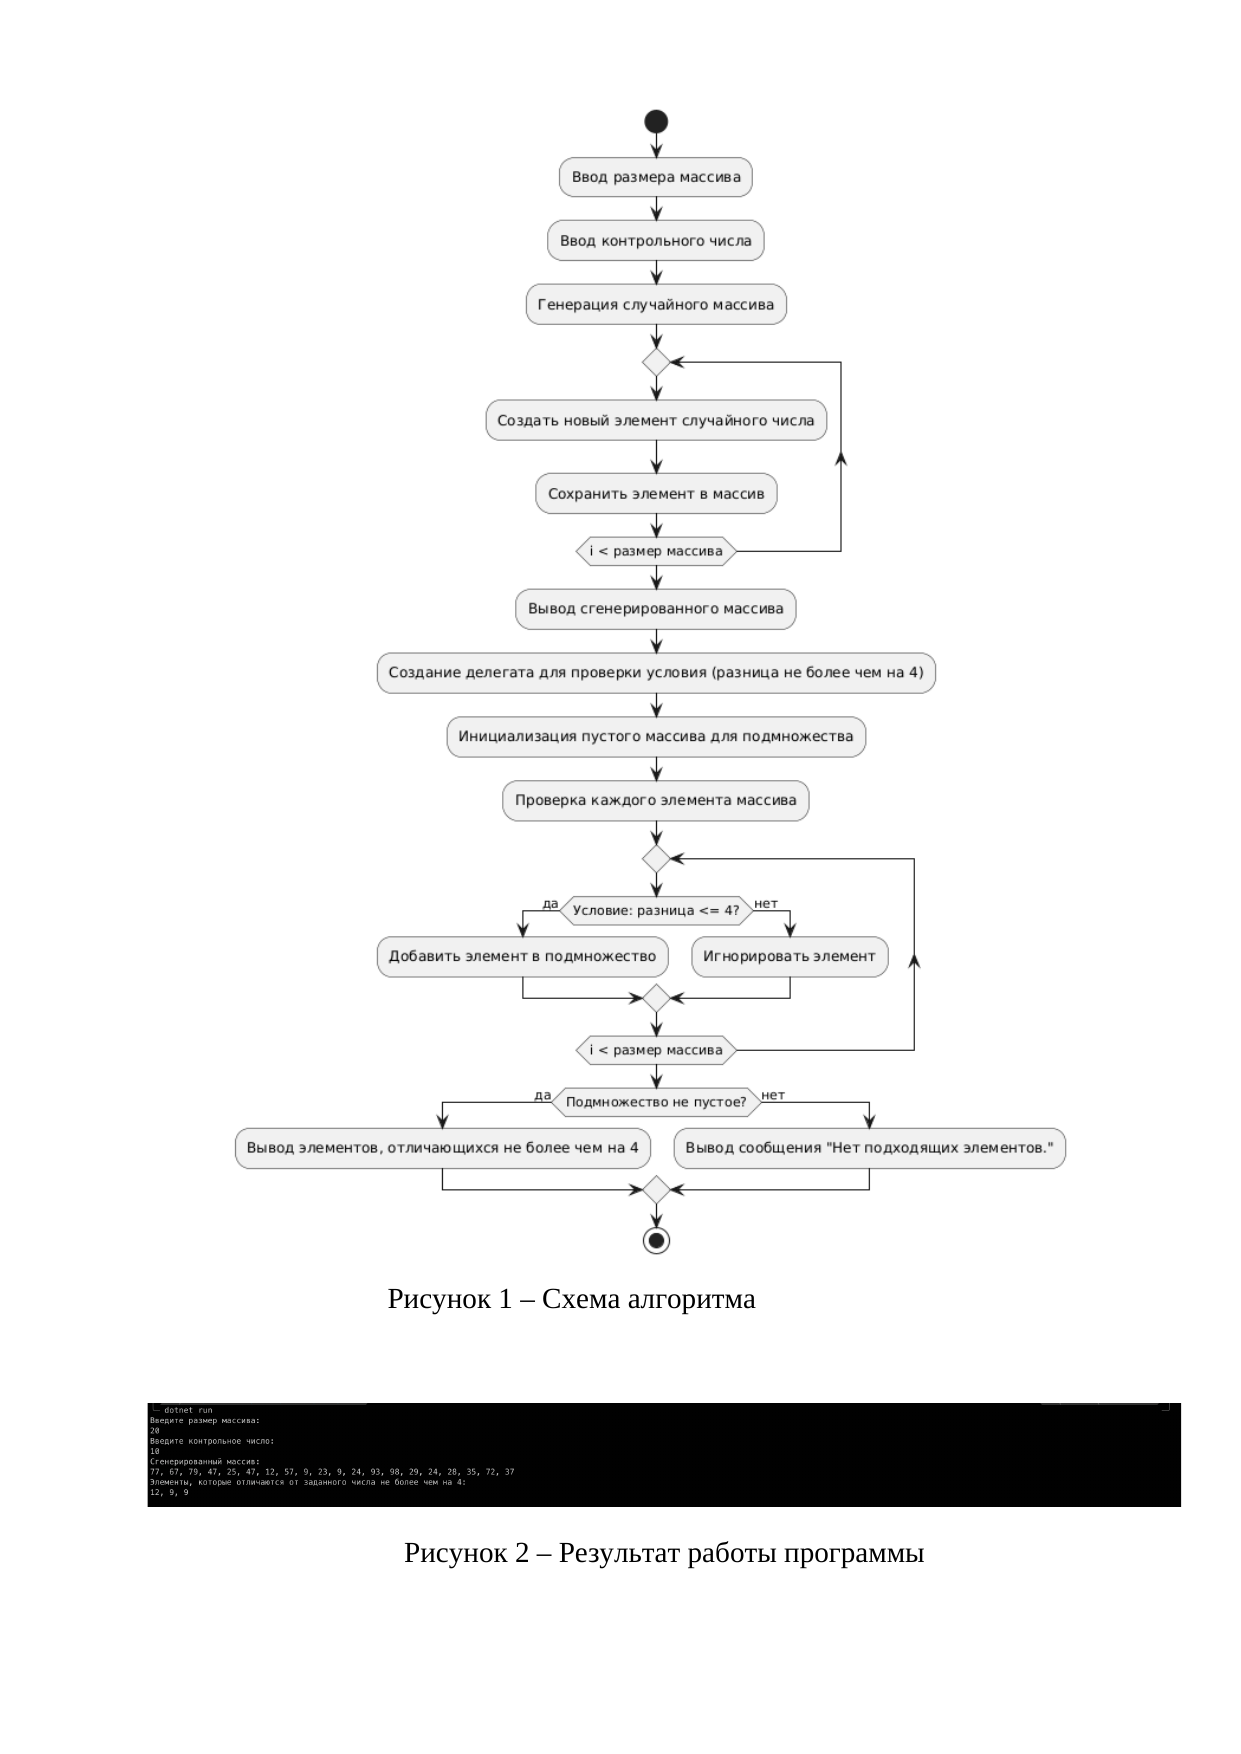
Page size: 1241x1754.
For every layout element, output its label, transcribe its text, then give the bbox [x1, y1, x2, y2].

text Рисунок 2 – Результат работы программы [148, 1507, 1181, 1569]
picture [222, 99, 1077, 1265]
picture [147, 1403, 1182, 1507]
text Рисунок 1 – Схема алгоритма [148, 99, 1181, 1315]
